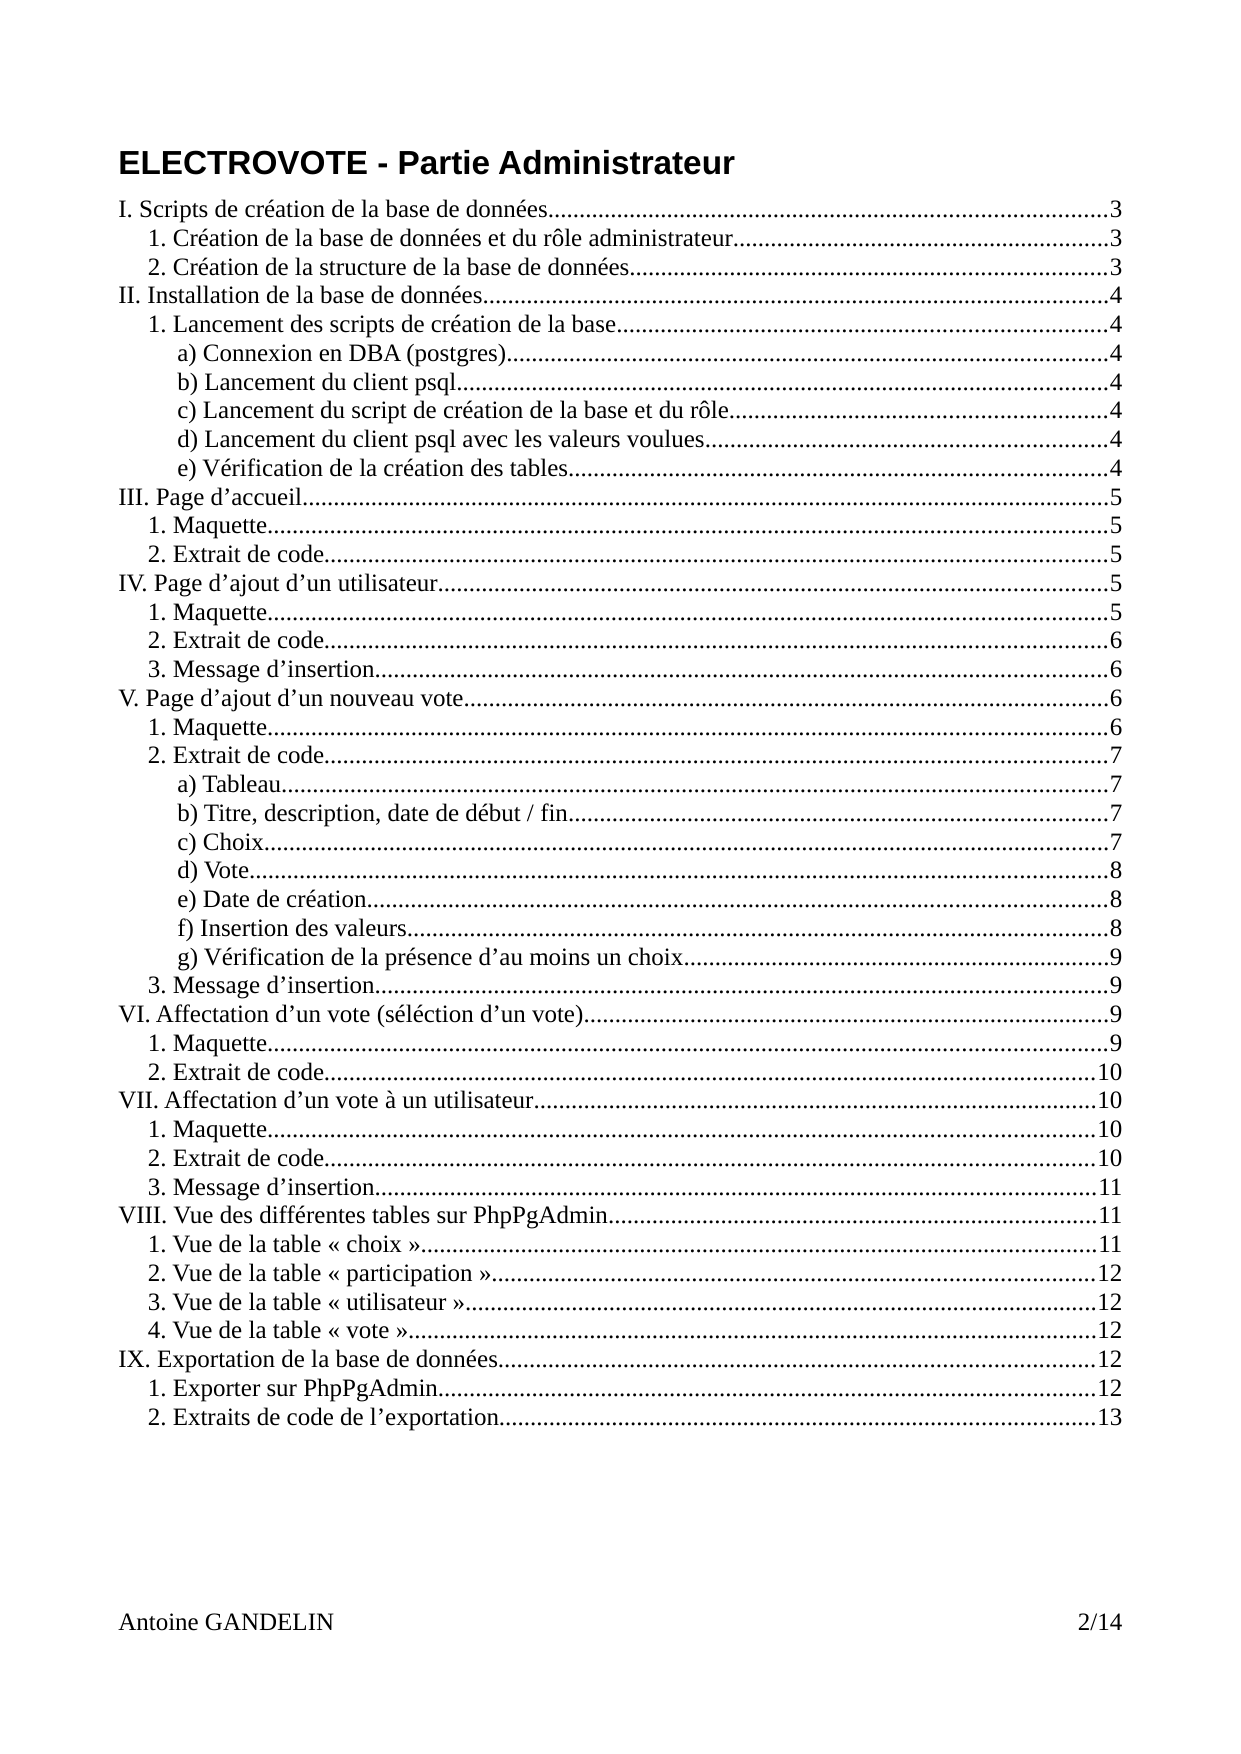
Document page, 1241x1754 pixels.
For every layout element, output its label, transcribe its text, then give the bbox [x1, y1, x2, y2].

text c) Choix 7 [177, 827, 1122, 855]
text 3. Message d’insertion 9 [148, 970, 1122, 999]
text 1. Maquette 5 [148, 510, 1122, 539]
text d) Lancement du client psql avec les valeurs voulues 4 [177, 424, 1122, 453]
text f) Insertion des valeurs 8 [177, 913, 1122, 942]
text 1. Maquette 5 [148, 597, 1122, 625]
text 2. Extraits de code de l’exportation 13 [148, 1402, 1122, 1430]
text 1. Création de la base de données et du rôle administrateur 3 [148, 223, 1122, 252]
text 1. Maquette 10 [148, 1114, 1122, 1143]
text VIII. Vue des différentes tables sur PhpPgAdmin 11 [118, 1200, 1122, 1229]
text 2. Extrait de code 10 [148, 1143, 1122, 1172]
text 2. Extrait de code 7 [148, 740, 1122, 769]
text c) Lancement du script de création de la base et du rôle 4 [177, 395, 1122, 424]
text d) Vote 8 [177, 855, 1122, 884]
text 3. Vue de la table « utilisateur » 12 [148, 1287, 1122, 1315]
text 1. Lancement des scripts de création de la base 4 [148, 309, 1122, 338]
text VII. Affectation d’un vote à un utilisateur 10 [118, 1085, 1122, 1114]
text VI. Affectation d’un vote (séléction d’un vote) 9 [118, 999, 1122, 1028]
text 1. Maquette 9 [148, 1028, 1122, 1057]
text b) Lancement du client psql 4 [177, 367, 1122, 395]
text I. Scripts de création de la base de données 3 [118, 194, 1122, 223]
text e) Vérification de la création des tables 4 [177, 453, 1122, 482]
text IX. Exportation de la base de données 12 [118, 1344, 1122, 1373]
text 2. Extrait de code 6 [148, 625, 1122, 654]
text III. Page d’accueil 5 [118, 482, 1122, 510]
text 1. Exporter sur PhpPgAdmin 12 [148, 1373, 1122, 1402]
text 3. Message d’insertion 6 [148, 654, 1122, 683]
text V. Page d’ajout d’un nouveau vote 6 [118, 683, 1122, 712]
text 3. Message d’insertion 11 [148, 1172, 1122, 1200]
text b) Titre, description, date de début / fin 7 [177, 798, 1122, 827]
text 2. Vue de la table « participation » 12 [148, 1258, 1122, 1287]
text IV. Page d’ajout d’un utilisateur 5 [118, 568, 1122, 597]
text 4. Vue de la table « vote » 12 [148, 1315, 1122, 1344]
text g) Vérification de la présence d’au moins un choix 9 [177, 942, 1122, 970]
text 1. Vue de la table « choix » 11 [148, 1229, 1122, 1258]
text e) Date de création 8 [177, 884, 1122, 913]
text II. Installation de la base de données 4 [118, 280, 1122, 309]
text 2. Extrait de code 10 [148, 1057, 1122, 1085]
text 2. Création de la structure de la base de données 3 [148, 252, 1122, 280]
text 2. Extrait de code 5 [148, 539, 1122, 568]
text 1. Maquette 6 [148, 712, 1122, 740]
text a) Tableau 7 [177, 769, 1122, 798]
subtitle ELECTROVOTE - Partie Administrateur [118, 143, 1122, 182]
text a) Connexion en DBA (postgres) 4 [177, 338, 1122, 367]
